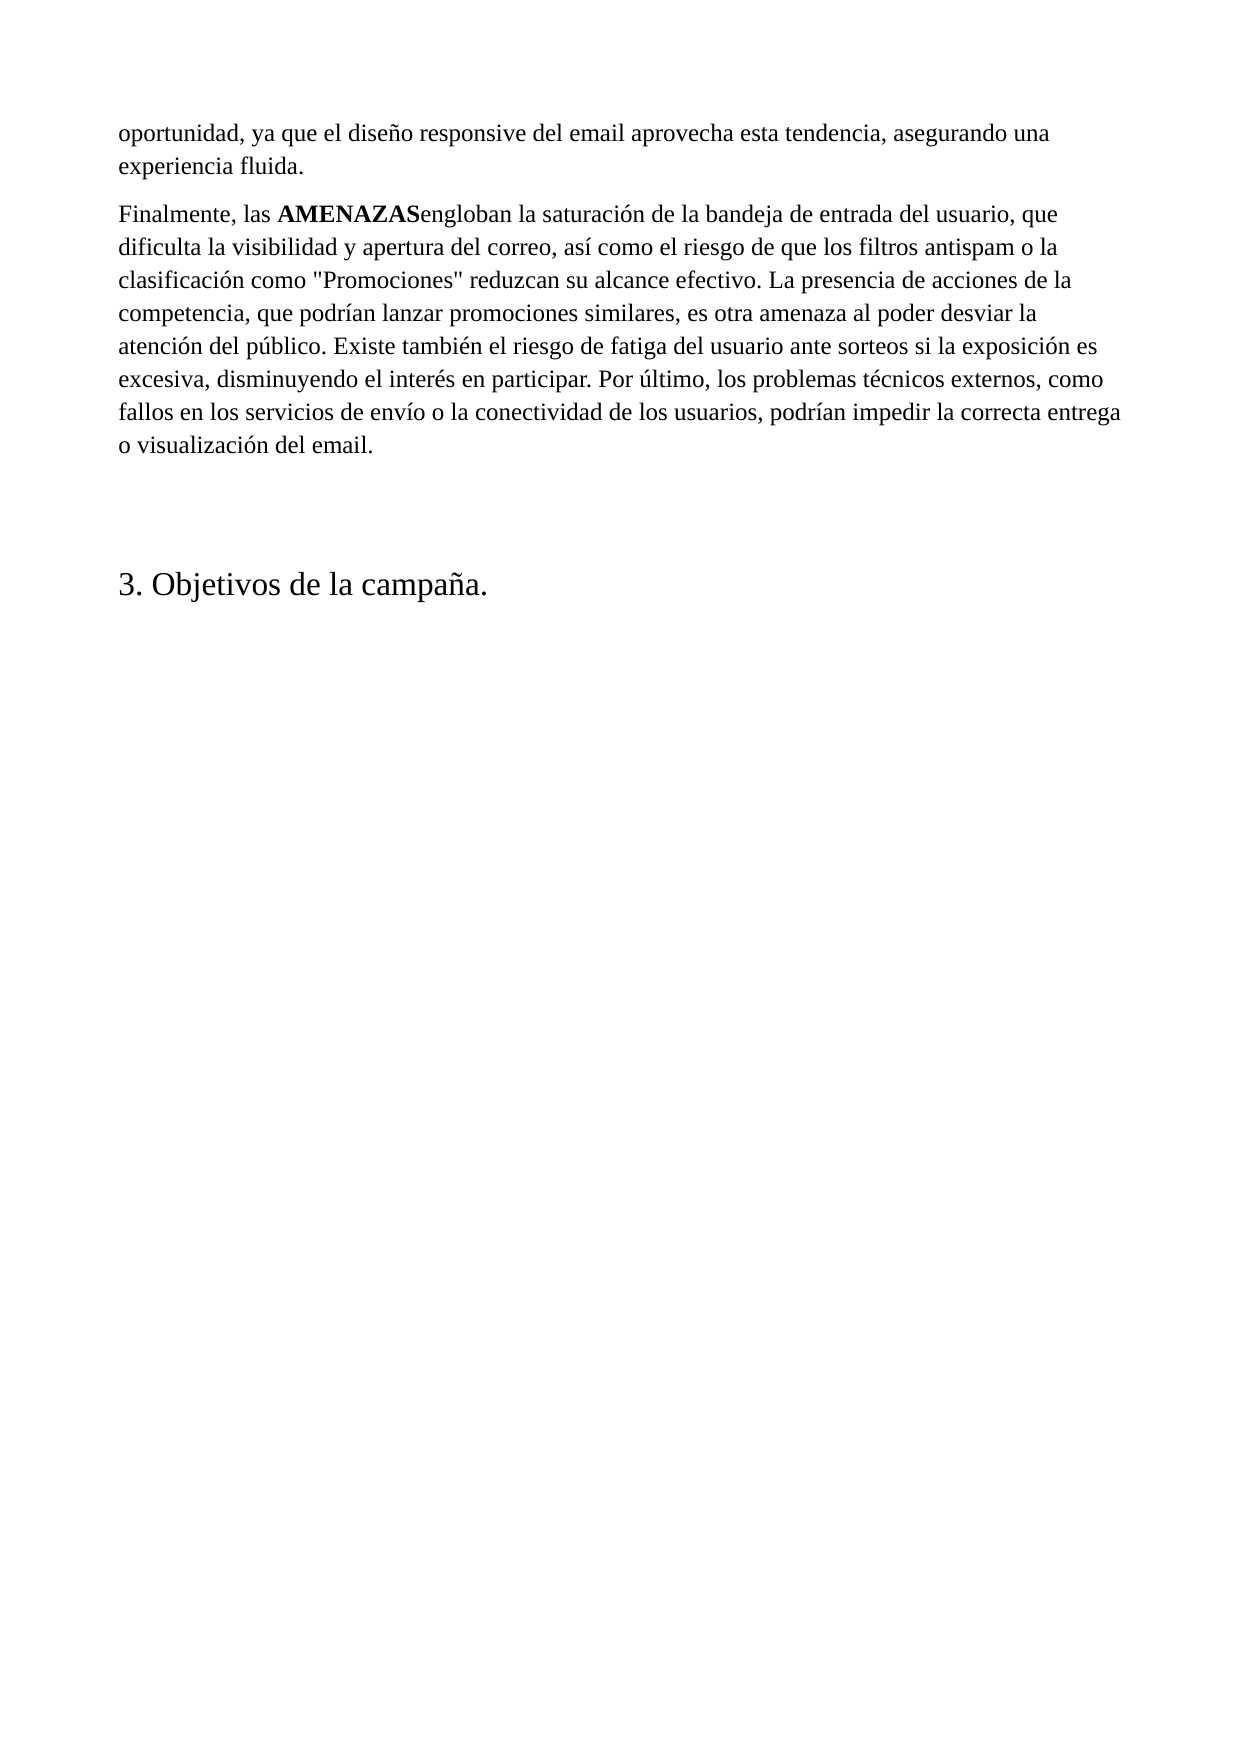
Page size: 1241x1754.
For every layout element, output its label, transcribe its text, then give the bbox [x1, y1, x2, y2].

text oportunidad, ya que el diseño responsive del email aprovecha esta tendencia, asegurando una experiencia fluida. [118, 118, 1122, 180]
text Finalmente, las AMENAZASengloban la saturación de la bandeja de entrada del usuario, que dificulta la visibilidad y apertura del correo, así como el riesgo de que los filtros antispam o la clasificación como "Promociones" reduzcan su alcance efectivo. La presencia de acciones de la competencia, que podrían lanzar promociones similares, es otra amenaza al poder desviar la atención del público. Existe también el riesgo de fatiga del usuario ante sorteos si la exposición es excesiva, disminuyendo el interés en participar. Por último, los problemas técnicos externos, como fallos en los servicios de envío o la conectividad de los usuarios, podrían impedir la correcta entrega o visualización del email. [118, 199, 1122, 459]
text 3. Objetivos de la campaña. [118, 564, 1122, 602]
